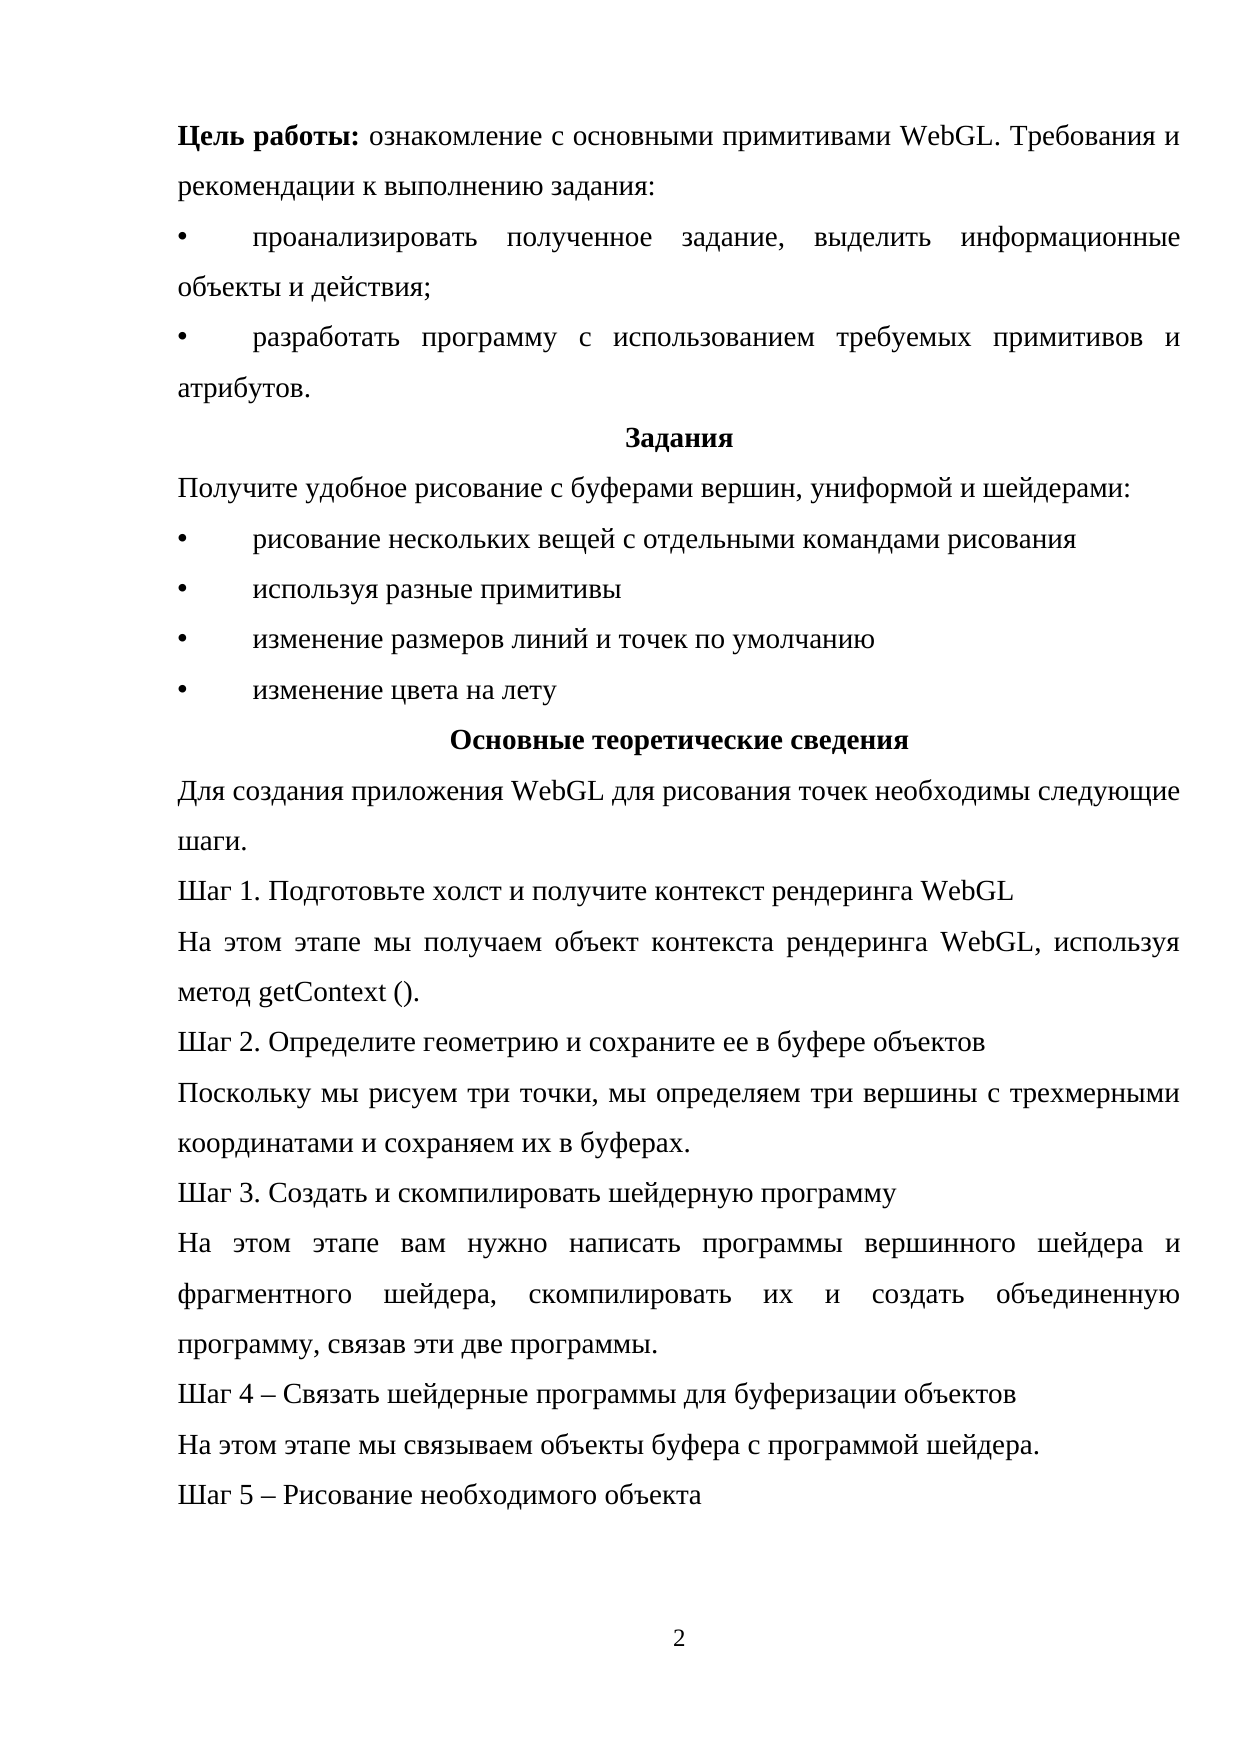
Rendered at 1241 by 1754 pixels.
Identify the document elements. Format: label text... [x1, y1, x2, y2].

list разработать программу с использованием требуемых примитивов и атрибутов. [177, 319, 1181, 403]
list изменение размеров линий и точек по умолчанию [177, 622, 1181, 655]
list используя разные примитивы [177, 571, 1181, 605]
list Получите удобное рисование с буферами вершин, униформой и шейдерами: [177, 471, 1181, 504]
text Шаг 3. Создать и скомпилировать шейдерную программу [177, 1175, 1181, 1209]
text Основные теоретические сведения [177, 722, 1181, 756]
list проанализировать полученное задание, выделить информационные объекты и действия; [177, 219, 1181, 303]
text Шаг 2. Определите геометрию и сохраните ее в буфере объектов [177, 1024, 1181, 1058]
text Шаг 5 – Рисование необходимого объекта [177, 1477, 1181, 1511]
list рисование нескольких вещей с отдельными командами рисования [177, 521, 1181, 554]
text На этом этапе вам нужно написать программы вершинного шейдера и фрагментного шейдера, скомпилировать их и создать объединенную программу, связав эти две программы. [177, 1226, 1181, 1360]
text На этом этапе мы связываем объекты буфера с программой шейдера. [177, 1427, 1181, 1460]
text Шаг 4 – Связать шейдерные программы для буферизации объектов [177, 1377, 1181, 1410]
text Задания [177, 420, 1181, 454]
text На этом этапе мы получаем объект контекста рендеринга WebGL, используя метод getContext (). [177, 924, 1181, 1008]
list изменение цвета на лету [177, 672, 1181, 706]
text Шаг 1. Подготовьте холст и получите контекст рендеринга WebGL [177, 873, 1181, 907]
text Поскольку мы рисуем три точки, мы определяем три вершины с трехмерными координатами и сохраняем их в буферах. [177, 1075, 1181, 1158]
text Цель работы: ознакомление с основными примитивами WebGL. Требования и рекомендации к выполнению задания: [177, 118, 1181, 202]
text Для создания приложения WebGL для рисования точек необходимы следующие шаги. [177, 773, 1181, 857]
